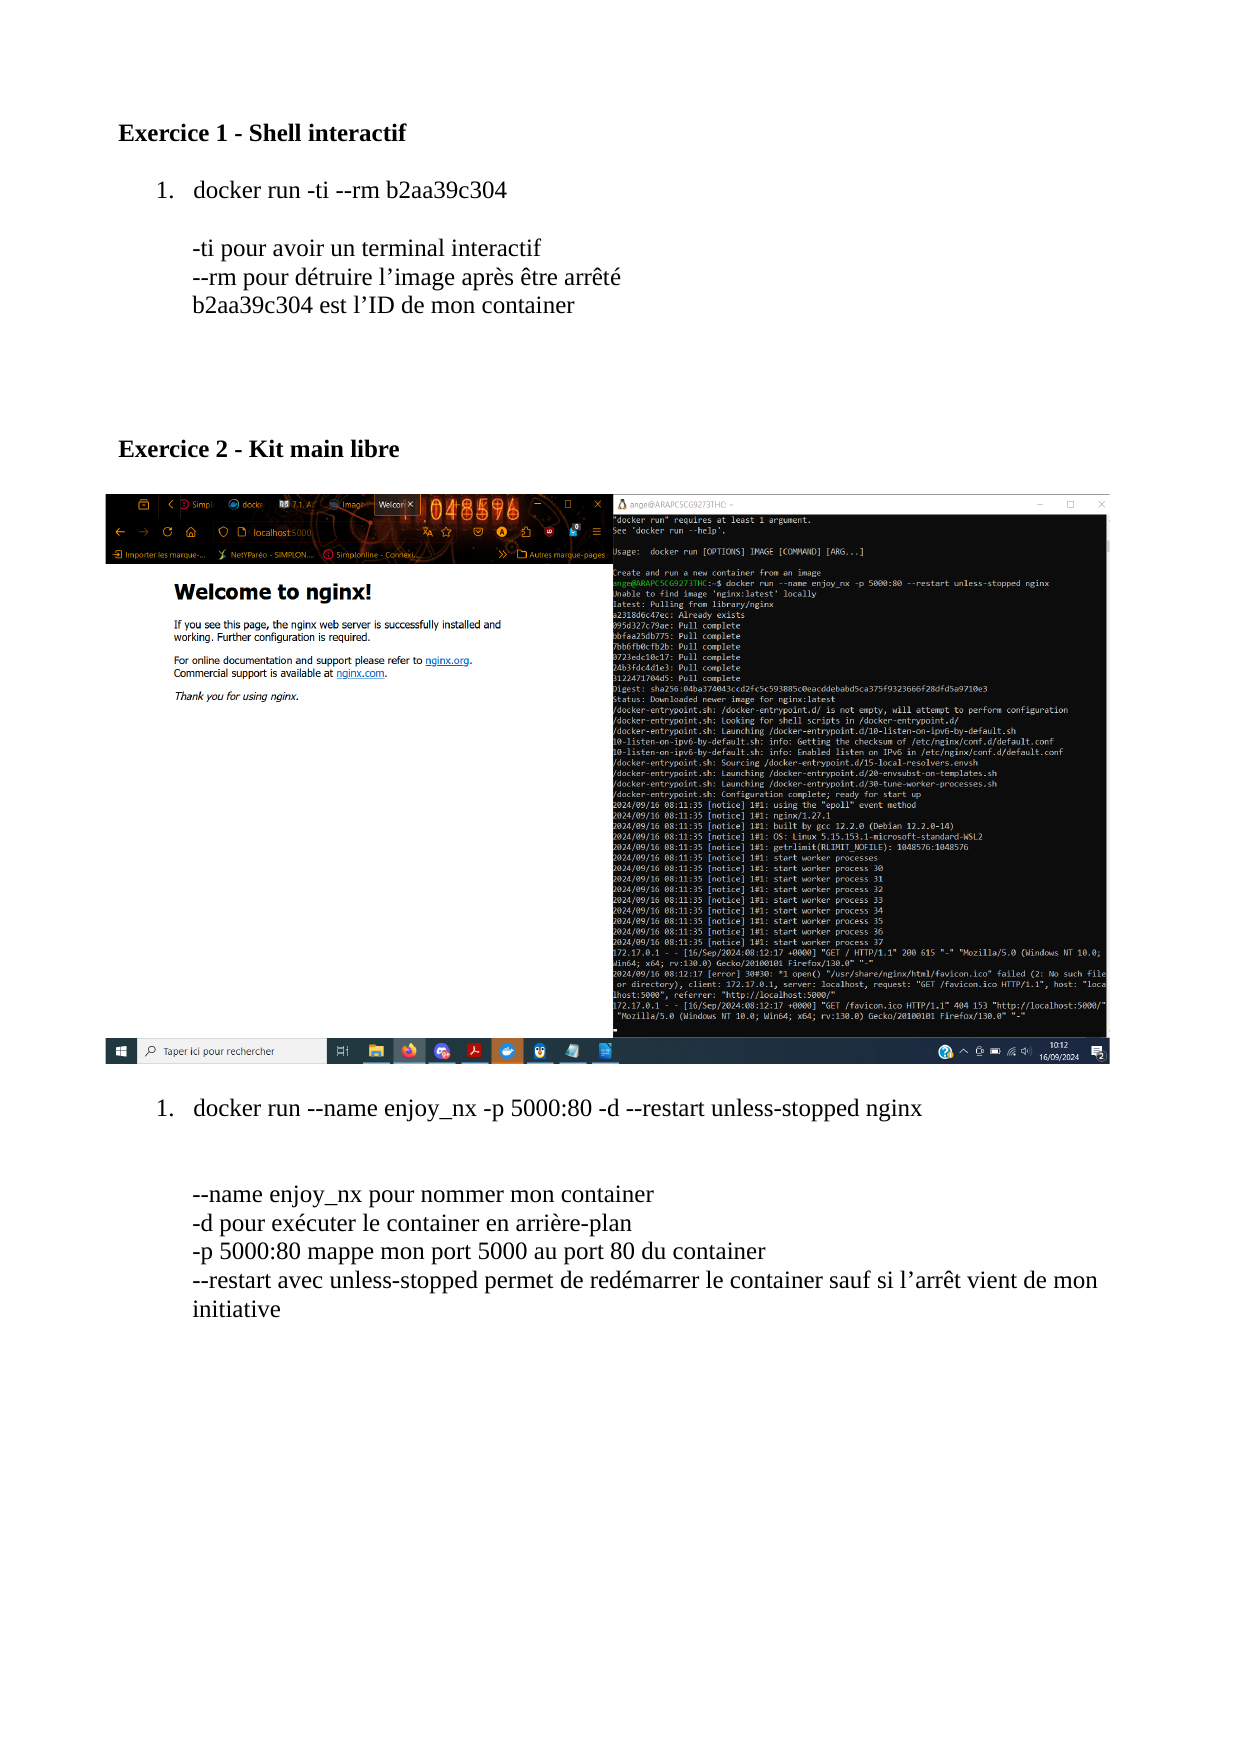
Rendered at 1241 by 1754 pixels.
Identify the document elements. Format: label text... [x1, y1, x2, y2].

text -p 5000:80 mappe mon port 5000 au port 80 du container [118, 1236, 1122, 1265]
text --rm pour détruire l’image après être arrêté [118, 262, 1122, 291]
text --name enjoy_nx pour nommer mon container [118, 1179, 1122, 1208]
text -ti pour avoir un terminal interactif [118, 233, 1122, 262]
list docker run -ti --rm b2aa39c304 [156, 176, 1122, 204]
text Exercice 1 - Shell interactif [118, 118, 1122, 147]
text --restart avec unless-stopped permet de redémarrer le container sauf si l’arrêt vient de mon initiative [118, 1265, 1122, 1323]
text Exercice 2 - Kit main libre [118, 434, 1122, 463]
text b2aa39c304 est l’ID de mon container [118, 291, 1122, 319]
picture [105, 494, 1110, 1064]
list docker run --name enjoy_nx -p 5000:80 -d --restart unless-stopped nginx [156, 1093, 1122, 1121]
text -d pour exécuter le container en arrière-plan [118, 1208, 1122, 1236]
